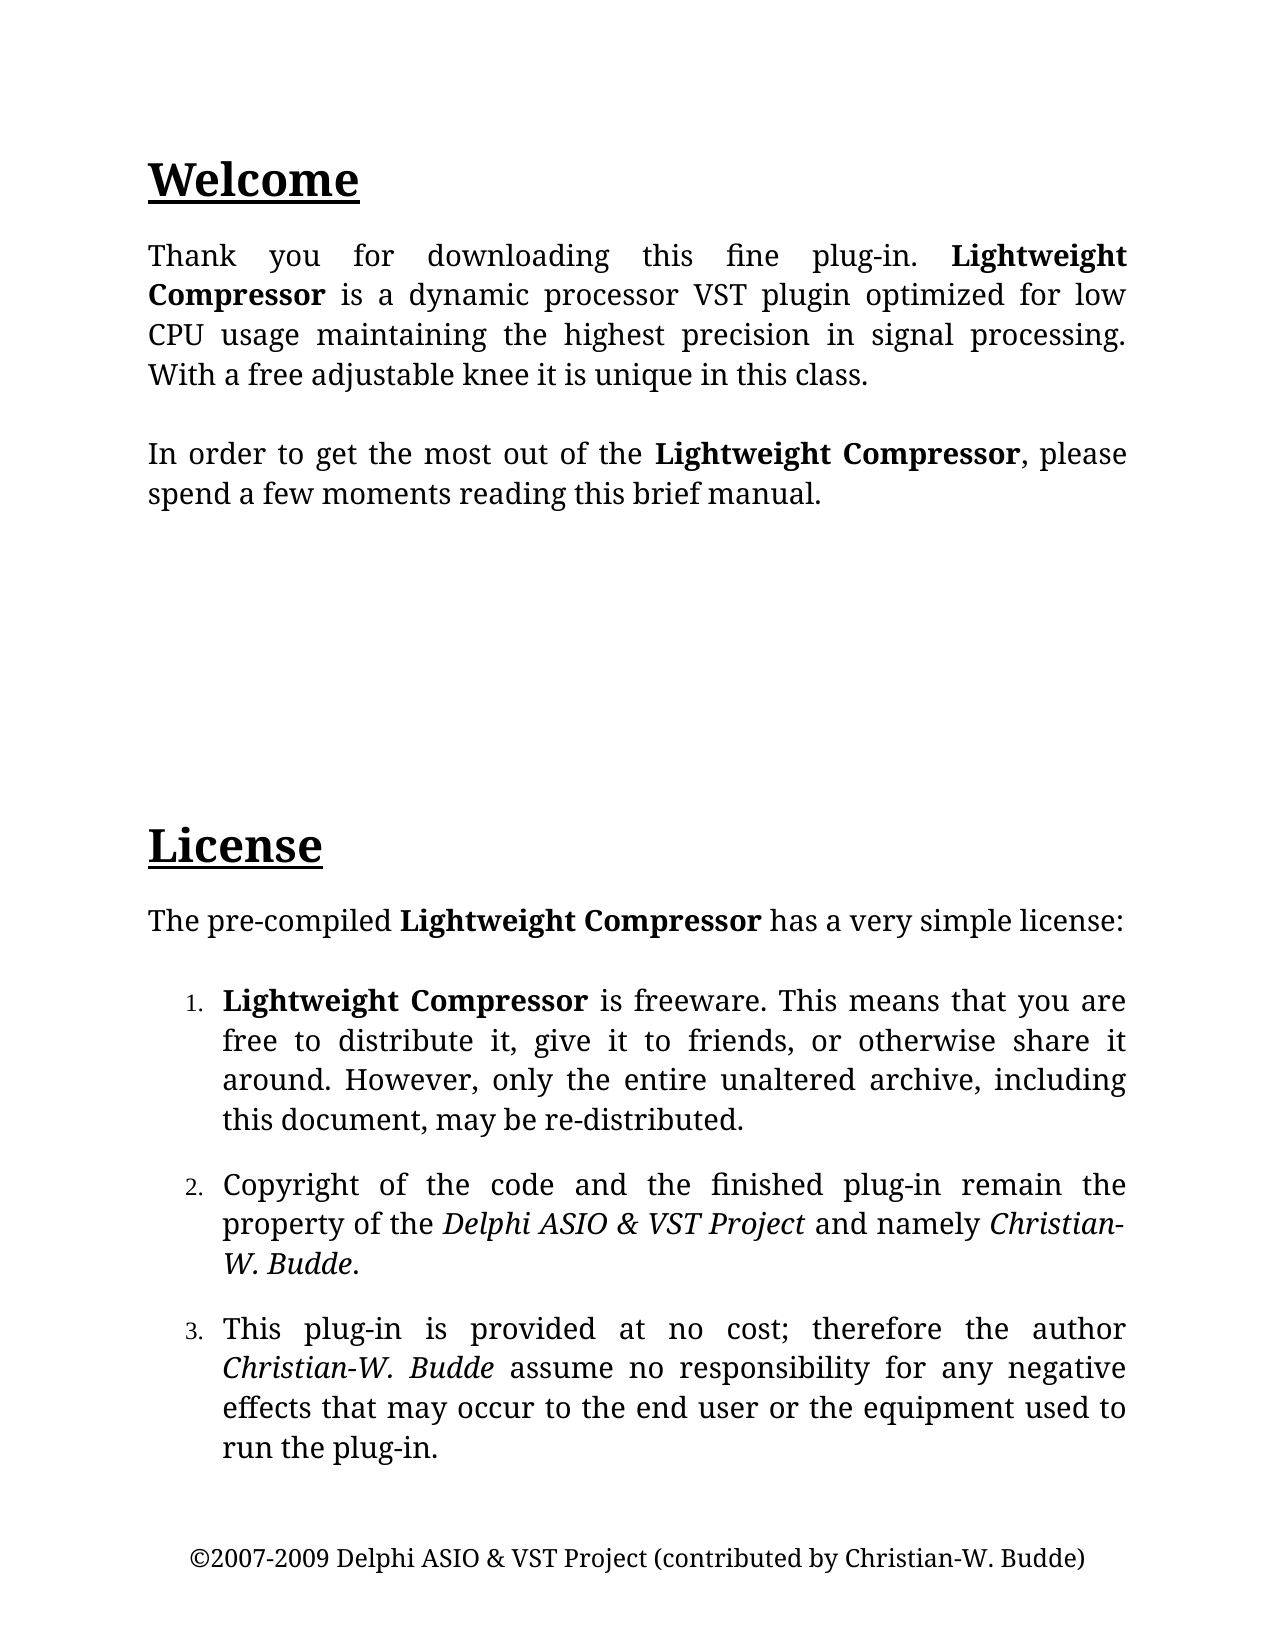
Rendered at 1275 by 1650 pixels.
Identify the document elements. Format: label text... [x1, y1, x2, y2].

text The pre-compiled Lightweight Compressor has a very simple license: [148, 901, 1127, 940]
list Lightweight Compressor is freeware. This means that you are free to distribute it, give it to friends, or otherwise share it around. However, only the entire unaltered archive, including this document, may be re-distributed. [185, 980, 1127, 1139]
text In order to get the most out of the Lightweight Compressor, please spend a few moments reading this brief manual. [148, 433, 1127, 513]
list This plug-in is provided at no cost; therefore the author Christian-W. Budde assume no responsibility for any negative effects that may occur to the end user or the equipment used to run the plug-in. [185, 1308, 1127, 1467]
subtitle License [148, 813, 1127, 876]
subtitle Welcome [148, 148, 1127, 210]
list Copyright of the code and the finished plug-in remain the property of the Delphi ASIO & VST Project and namely Christian-W. Budde. [185, 1164, 1127, 1283]
text Thank you for downloading this fine plug-in. Lightweight Compressor is a dynamic processor VST plugin optimized for low CPU usage maintaining the highest precision in signal processing. With a free adjustable knee it is unique in this class. [148, 235, 1127, 394]
